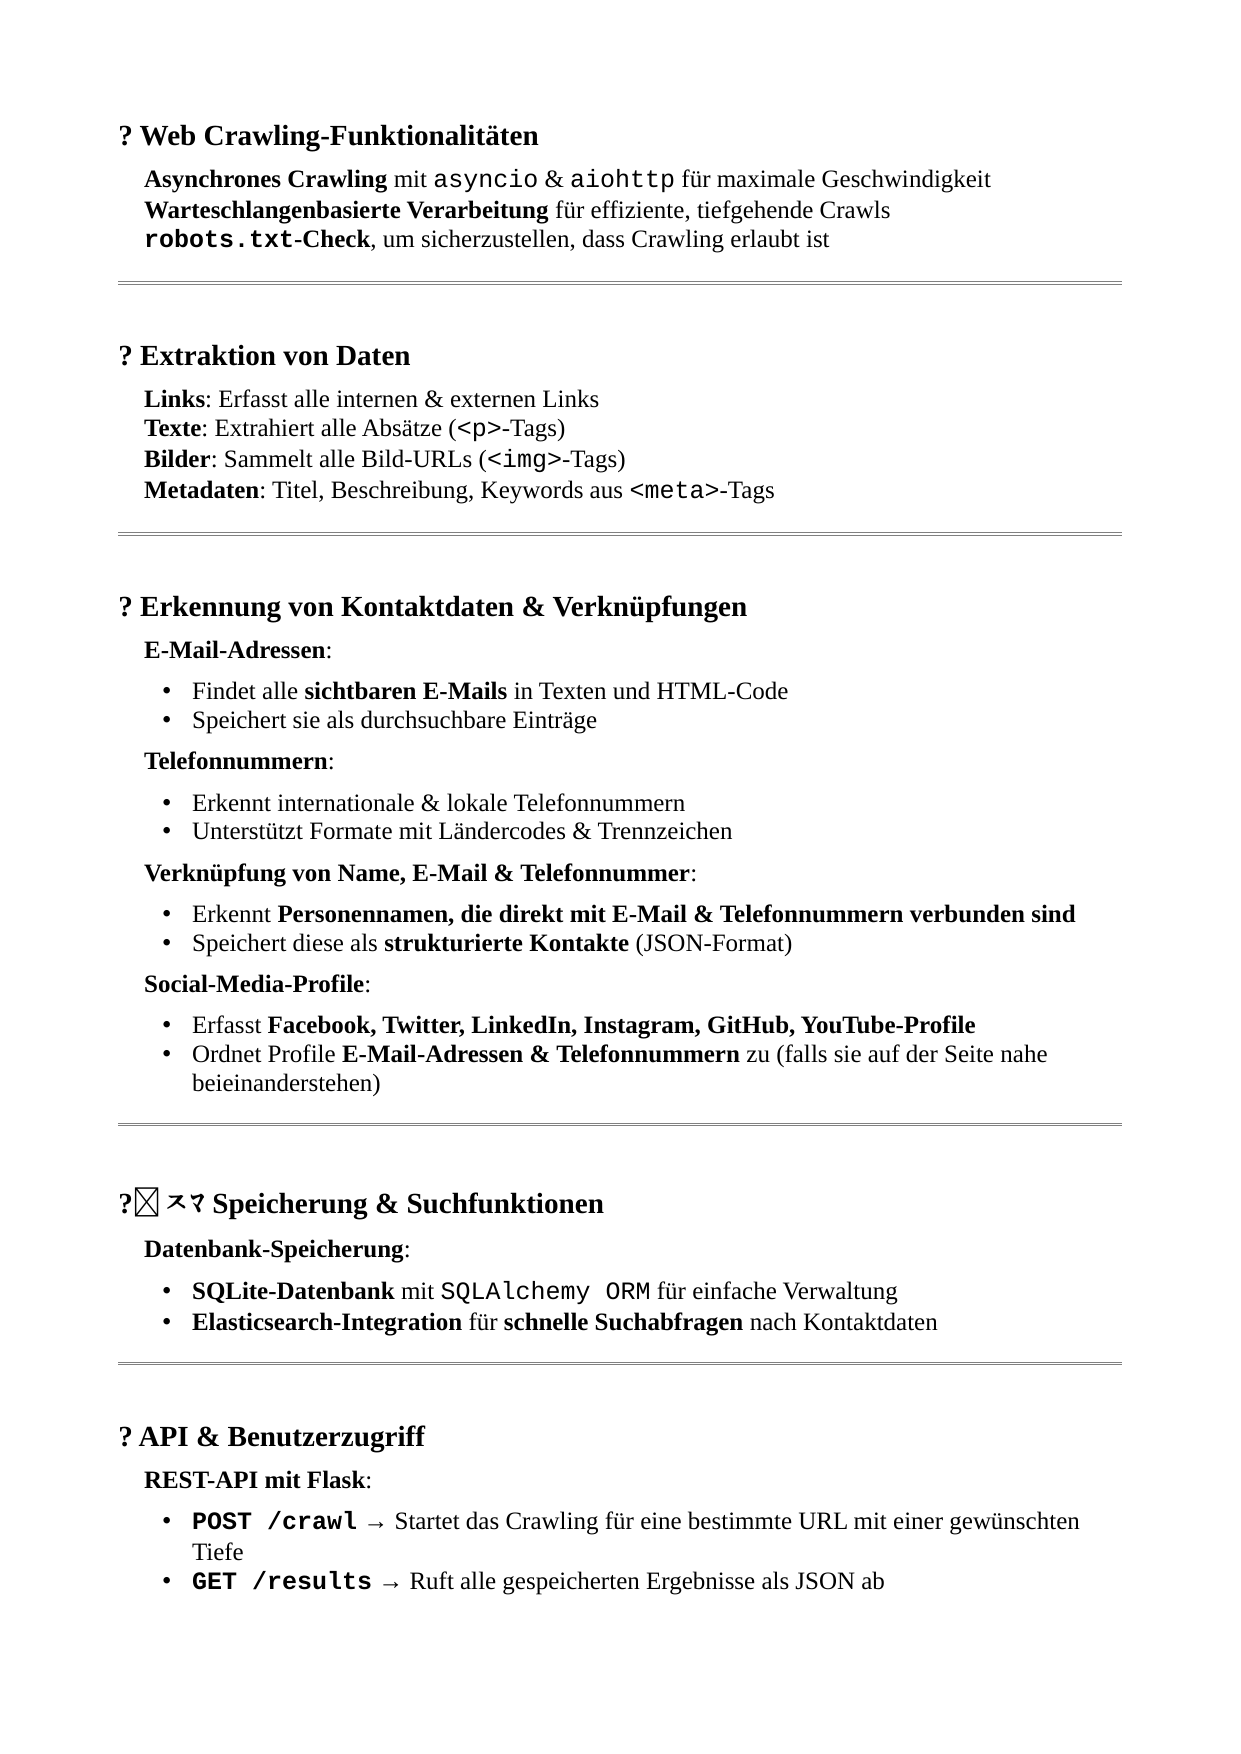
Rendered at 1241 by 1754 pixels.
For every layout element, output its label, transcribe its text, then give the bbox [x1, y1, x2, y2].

list Erkennt Personennamen, die direkt mit E-Mail & Telefonnummern verbunden sind [162, 899, 1122, 928]
list Findet alle sichtbaren E-Mails in Texten und HTML-Code [162, 676, 1122, 705]
text ✅ Telefonnummern: [118, 746, 1122, 775]
list Elasticsearch-Integration für schnelle Suchabfragen nach Kontaktdaten [162, 1307, 1122, 1335]
subtitle ? Extraktion von Daten [118, 338, 1122, 372]
list Erkennt internationale & lokale Telefonnummern [162, 788, 1122, 816]
text ✅ E-Mail-Adressen: [118, 635, 1122, 664]
list Speichert diese als strukturierte Kontakte (JSON-Format) [162, 928, 1122, 956]
list GET /results → Ruft alle gespeicherten Ergebnisse als JSON ab [162, 1566, 1122, 1597]
text ✅ Datenbank-Speicherung: [118, 1234, 1122, 1263]
list Unterstützt Formate mit Ländercodes & Trennzeichen [162, 816, 1122, 845]
list SQLite-Datenbank mit SQLAlchemy ORM für einfache Verwaltung [162, 1276, 1122, 1307]
text ✅ Links: Erfasst alle internen & externen Links ✅ Texte: Extrahiert alle Absätze (<p>-Tags) ✅ Bilder: Sammelt alle Bild-URLs (<img>-Tags) ✅ Metadaten: Titel, Beschreibung, Keywords aus <meta>-Tags [118, 384, 1122, 506]
list Erfasst Facebook, Twitter, LinkedIn, Instagram, GitHub, YouTube-Profile [162, 1010, 1122, 1039]
list POST /crawl → Startet das Crawling für eine bestimmte URL mit einer gewünschten Tiefe [162, 1506, 1122, 1566]
text ✅ REST-API mit Flask: [118, 1465, 1122, 1494]
text ✅ Verknüpfung von Name, E-Mail & Telefonnummer: [118, 858, 1122, 886]
text ✅ Social-Media-Profile: [118, 969, 1122, 998]
text ✅ Asynchrones Crawling mit asyncio & aiohttp für maximale Geschwindigkeit ✅ Warteschlangenbasierte Verarbeitung für effiziente, tiefgehende Crawls ✅ robots.txt-Check, um sicherzustellen, dass Crawling erlaubt ist [118, 164, 1122, 254]
list Speichert sie als durchsuchbare Einträge [162, 705, 1122, 734]
subtitle ? Web Crawling-Funktionalitäten [118, 118, 1122, 152]
subtitle ? API & Benutzerzugriff [118, 1419, 1122, 1452]
subtitle ? Erkennung von Kontaktdaten & Verknüpfungen [118, 589, 1122, 623]
list Ordnet Profile E-Mail-Adressen & Telefonnummern zu (falls sie auf der Seite nahe beieinanderstehen) [162, 1039, 1122, 1096]
subtitle ?￯ﾸﾏ Speicherung & Suchfunktionen [118, 1180, 1122, 1222]
